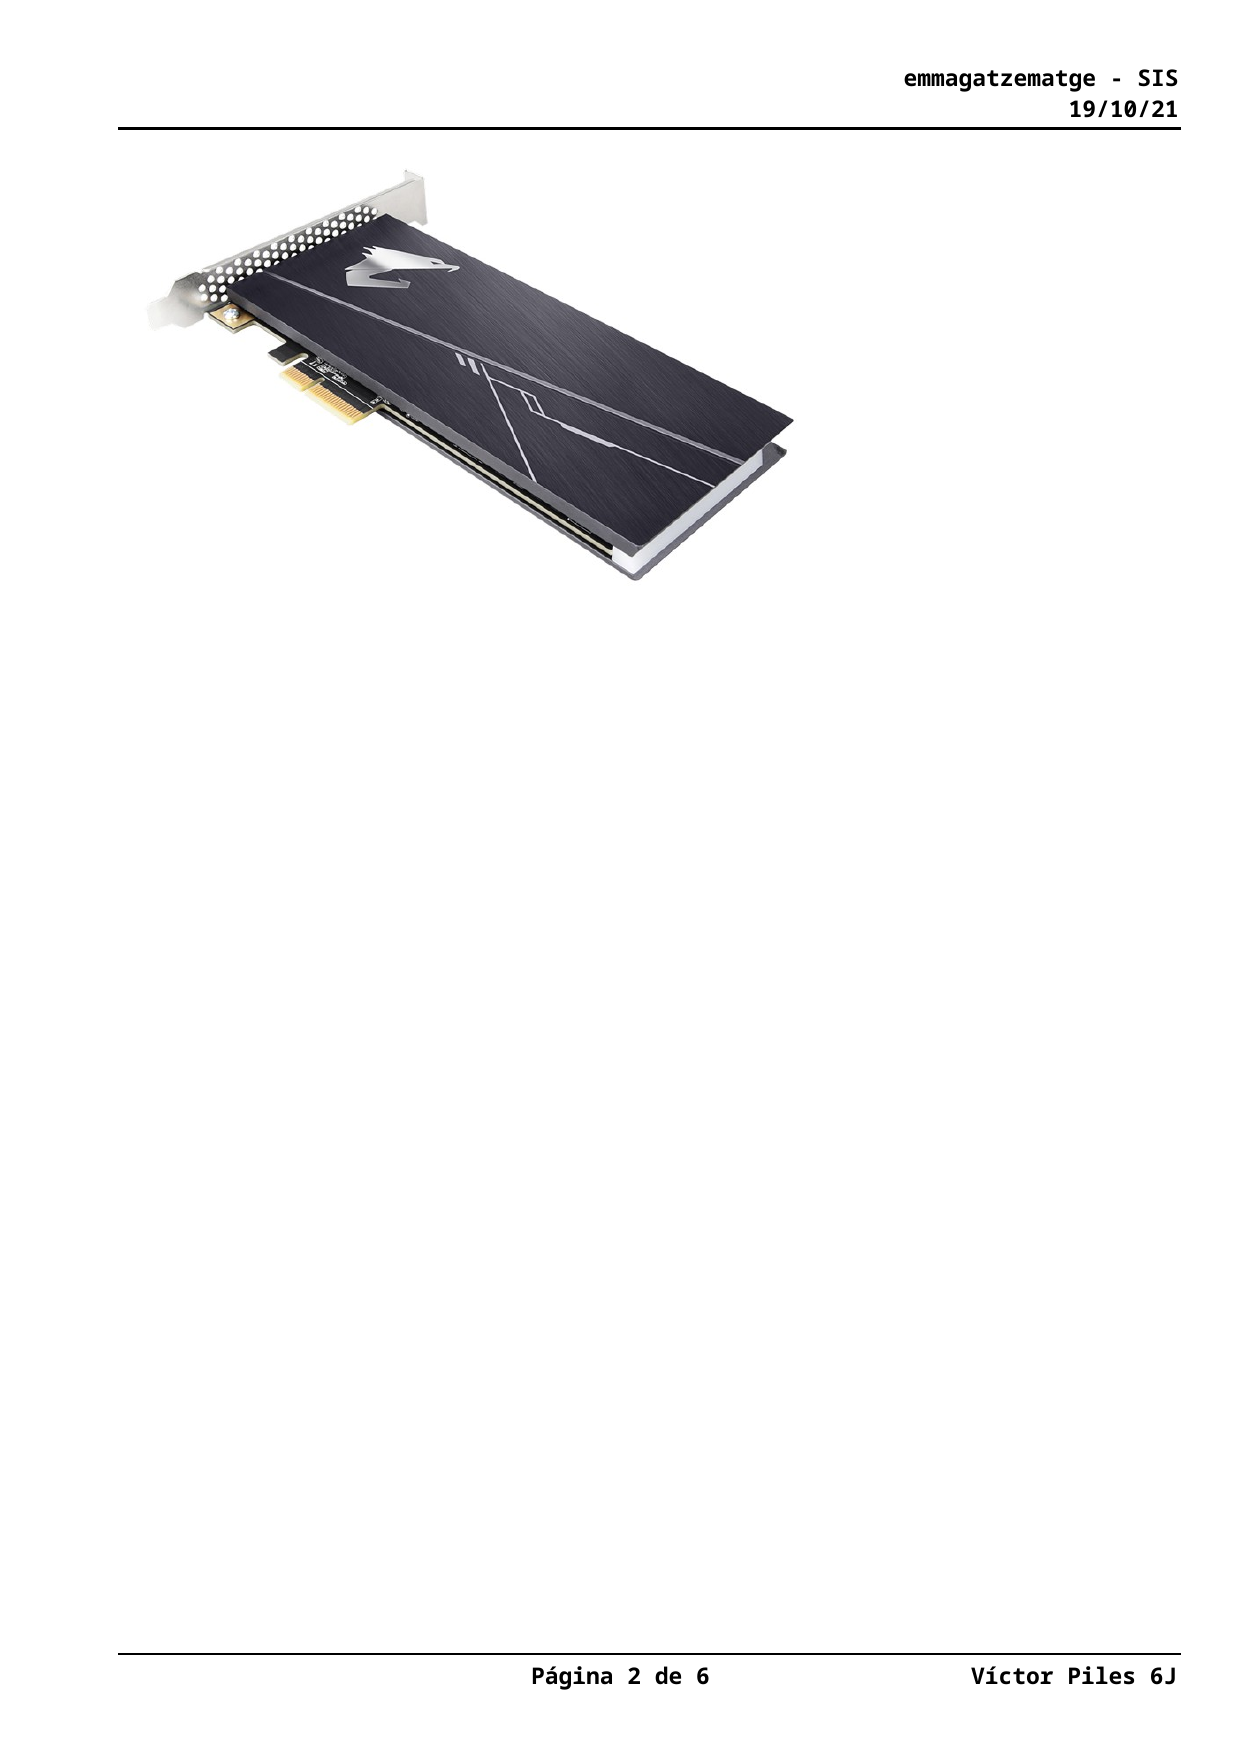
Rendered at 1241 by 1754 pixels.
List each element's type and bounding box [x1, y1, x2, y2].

picture [118, 159, 825, 595]
